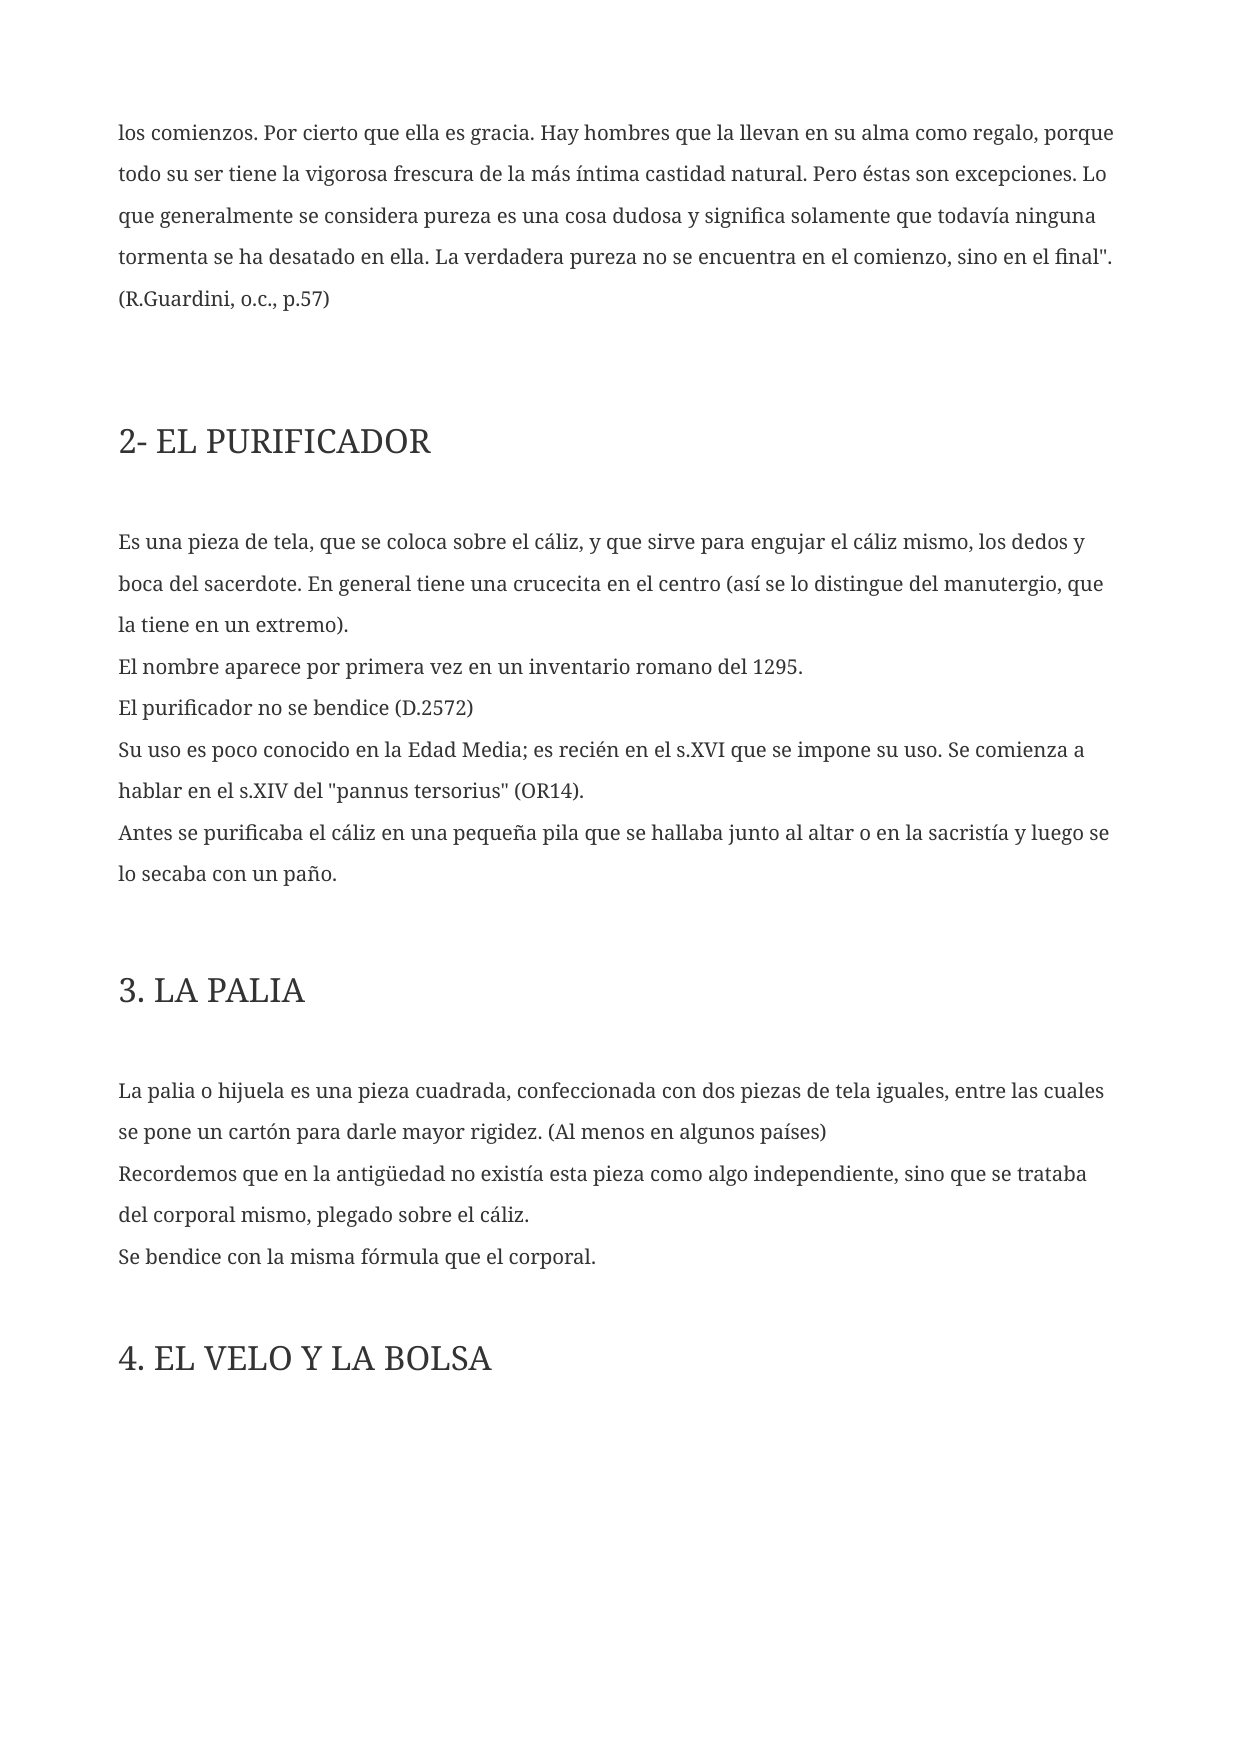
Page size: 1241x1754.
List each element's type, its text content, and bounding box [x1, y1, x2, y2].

text La palia o hijuela es una pieza cuadrada, confeccionada con dos piezas de tela iguales, entre las cuales se pone un cartón para darle mayor rigidez. (Al menos en algunos países) Recordemos que en la antigüedad no existía esta pieza como algo independiente, sino que se trataba del corporal mismo, plegado sobre el cáliz. Se bendice con la misma fórmula que el corporal. 4. EL VELO Y LA BOLSA [118, 1035, 1122, 1380]
text Es una pieza de tela, que se coloca sobre el cáliz, y que sirve para engujar el cáliz mismo, los dedos y boca del sacerdote. En general tiene una crucecita en el centro (así se lo distingue del manutergio, que la tiene en un extremo). El nombre aparece por primera vez en un inventario romano del 1295. El purificador no se bendice (D.2572) Su uso es poco conocido en la Edad Media; es recién en el s.XVI que se impone su uso. Se comienza a hablar en el s.XIV del "pannus tersorius" (OR14). Antes se purificaba el cáliz en una pequeña pila que se hallaba junto al altar o en la sacristía y luego se lo secaba con un paño. [118, 486, 1122, 888]
text los comienzos. Por cierto que ella es gracia. Hay hombres que la llevan en su alma como regalo, porque todo su ser tiene la vigorosa frescura de la más íntima castidad natural. Pero éstas son excepciones. Lo que generalmente se considera pureza es una cosa dudosa y significa solamente que todavía ninguna tormenta se ha desatado en ella. La verdadera pureza no se encuentra en el comienzo, sino en el final". (R.Guardini, o.c., p.57) 2- EL PURIFICADOR [118, 118, 1122, 463]
text 3. LA PALIA [118, 916, 1122, 1012]
